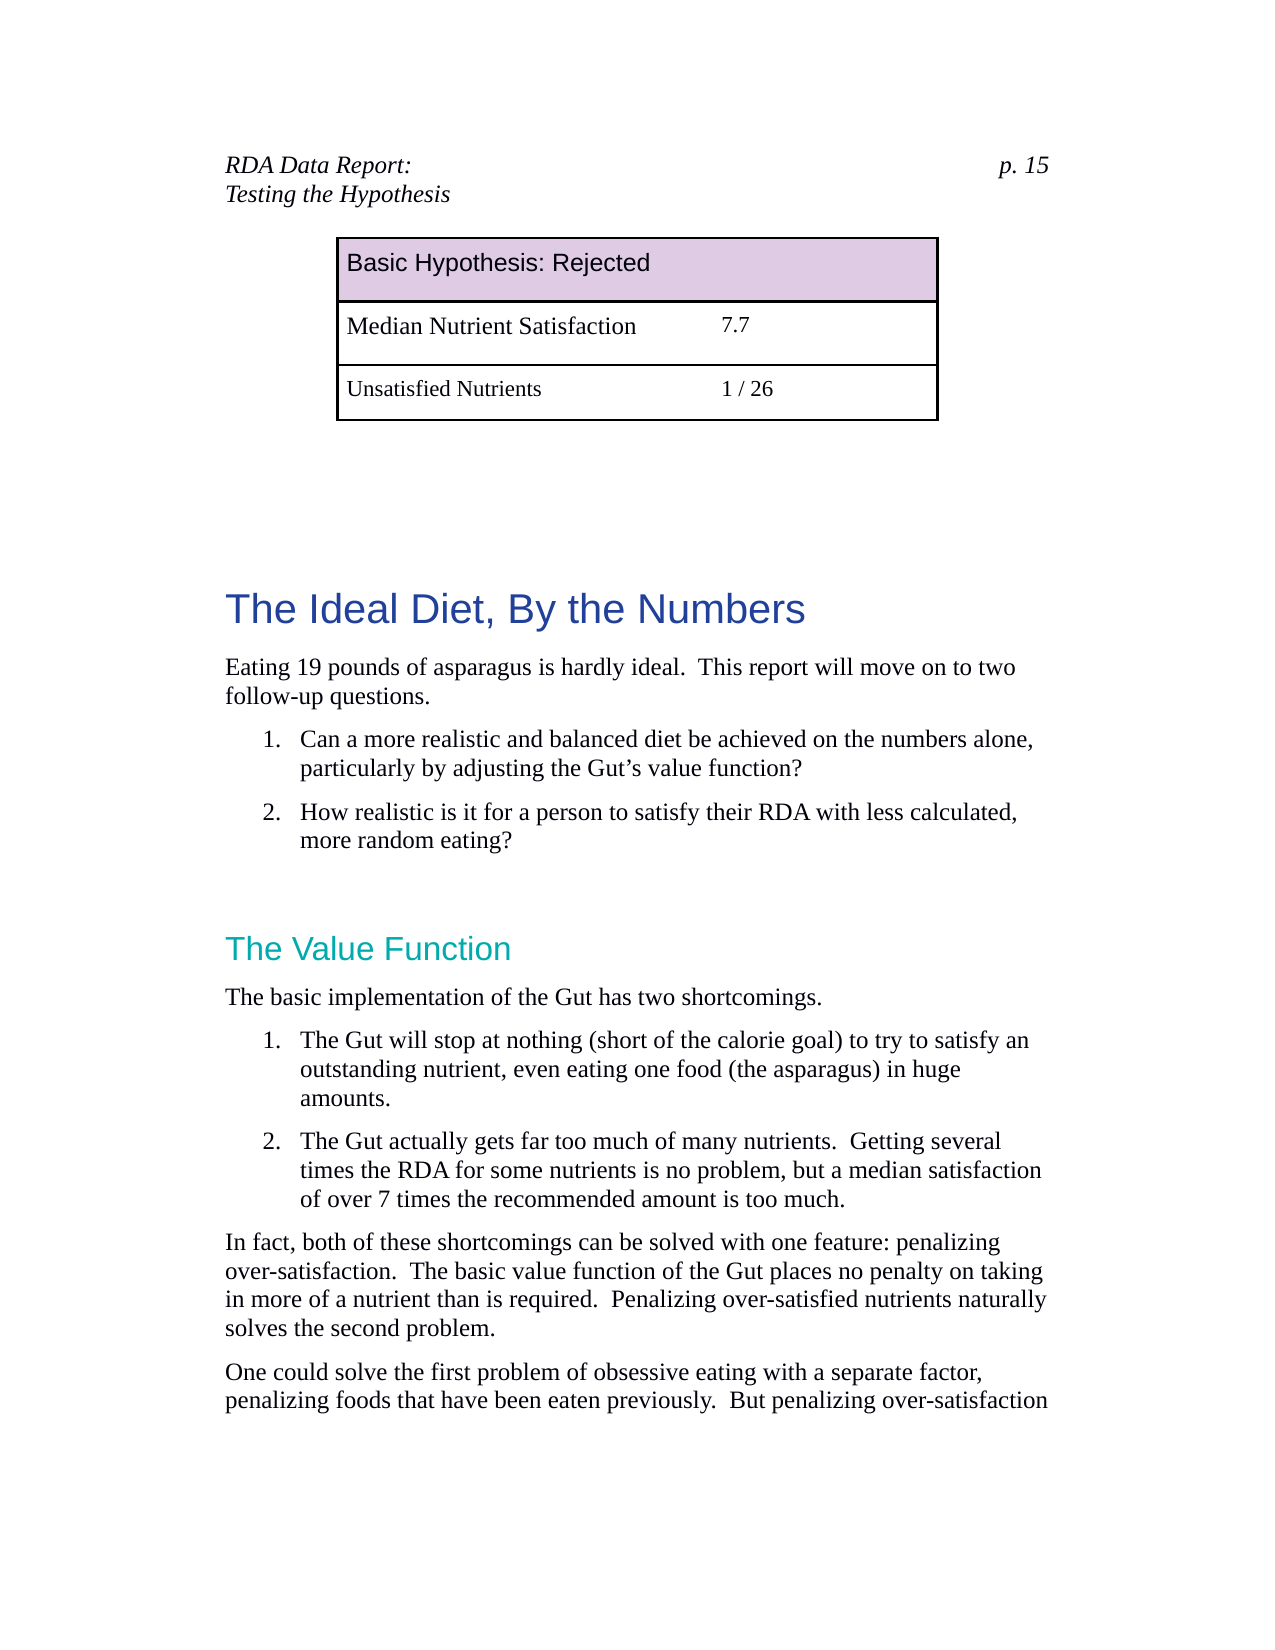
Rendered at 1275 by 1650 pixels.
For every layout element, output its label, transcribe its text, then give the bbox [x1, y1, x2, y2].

table_cell 1 / 26 [712, 366, 936, 419]
list The Gut will stop at nothing (short of the calorie goal) to try to satisfy an outstanding nutrient, even eating one food (the asparagus) in huge amounts. [262, 1025, 1050, 1112]
list How realistic is it for a person to satisfy their RDA with less calculated, more random eating? [262, 797, 1050, 854]
subtitle The Value Function [225, 929, 1050, 967]
list Can a more realistic and balanced diet be achieved on the numbers alone, particularly by adjusting the Gut’s value function? [262, 724, 1050, 782]
list The Gut actually gets far too much of many nutrients. Getting several times the RDA for some nutrients is no problem, but a median satisfaction of over 7 times the recommended amount is too much. [262, 1126, 1050, 1212]
subtitle The Ideal Diet, By the Numbers [225, 584, 1050, 634]
table_header Basic Hypothesis: Rejected [339, 239, 936, 300]
text The basic implementation of the Gut has two shortcomings. [225, 982, 1050, 1011]
text In fact, both of these shortcomings can be solved with one feature: penalizing over-satisfaction. The basic value function of the Gut places no penalty on taking in more of a nutrient than is required. Penalizing over-satisfied nutrients naturally solves the second problem. [225, 1227, 1050, 1342]
table_cell Unsatisfied Nutrients [339, 366, 712, 419]
table_cell Median Nutrient Satisfaction [339, 303, 712, 364]
table_cell 7.7 [712, 303, 936, 364]
text One could solve the first problem of obsessive eating with a separate factor, penalizing foods that have been eaten previously. But penalizing over-satisfaction [225, 1357, 1050, 1414]
text Eating 19 pounds of asparagus is hardly ideal. This report will move on to two follow-up questions. [225, 652, 1050, 710]
